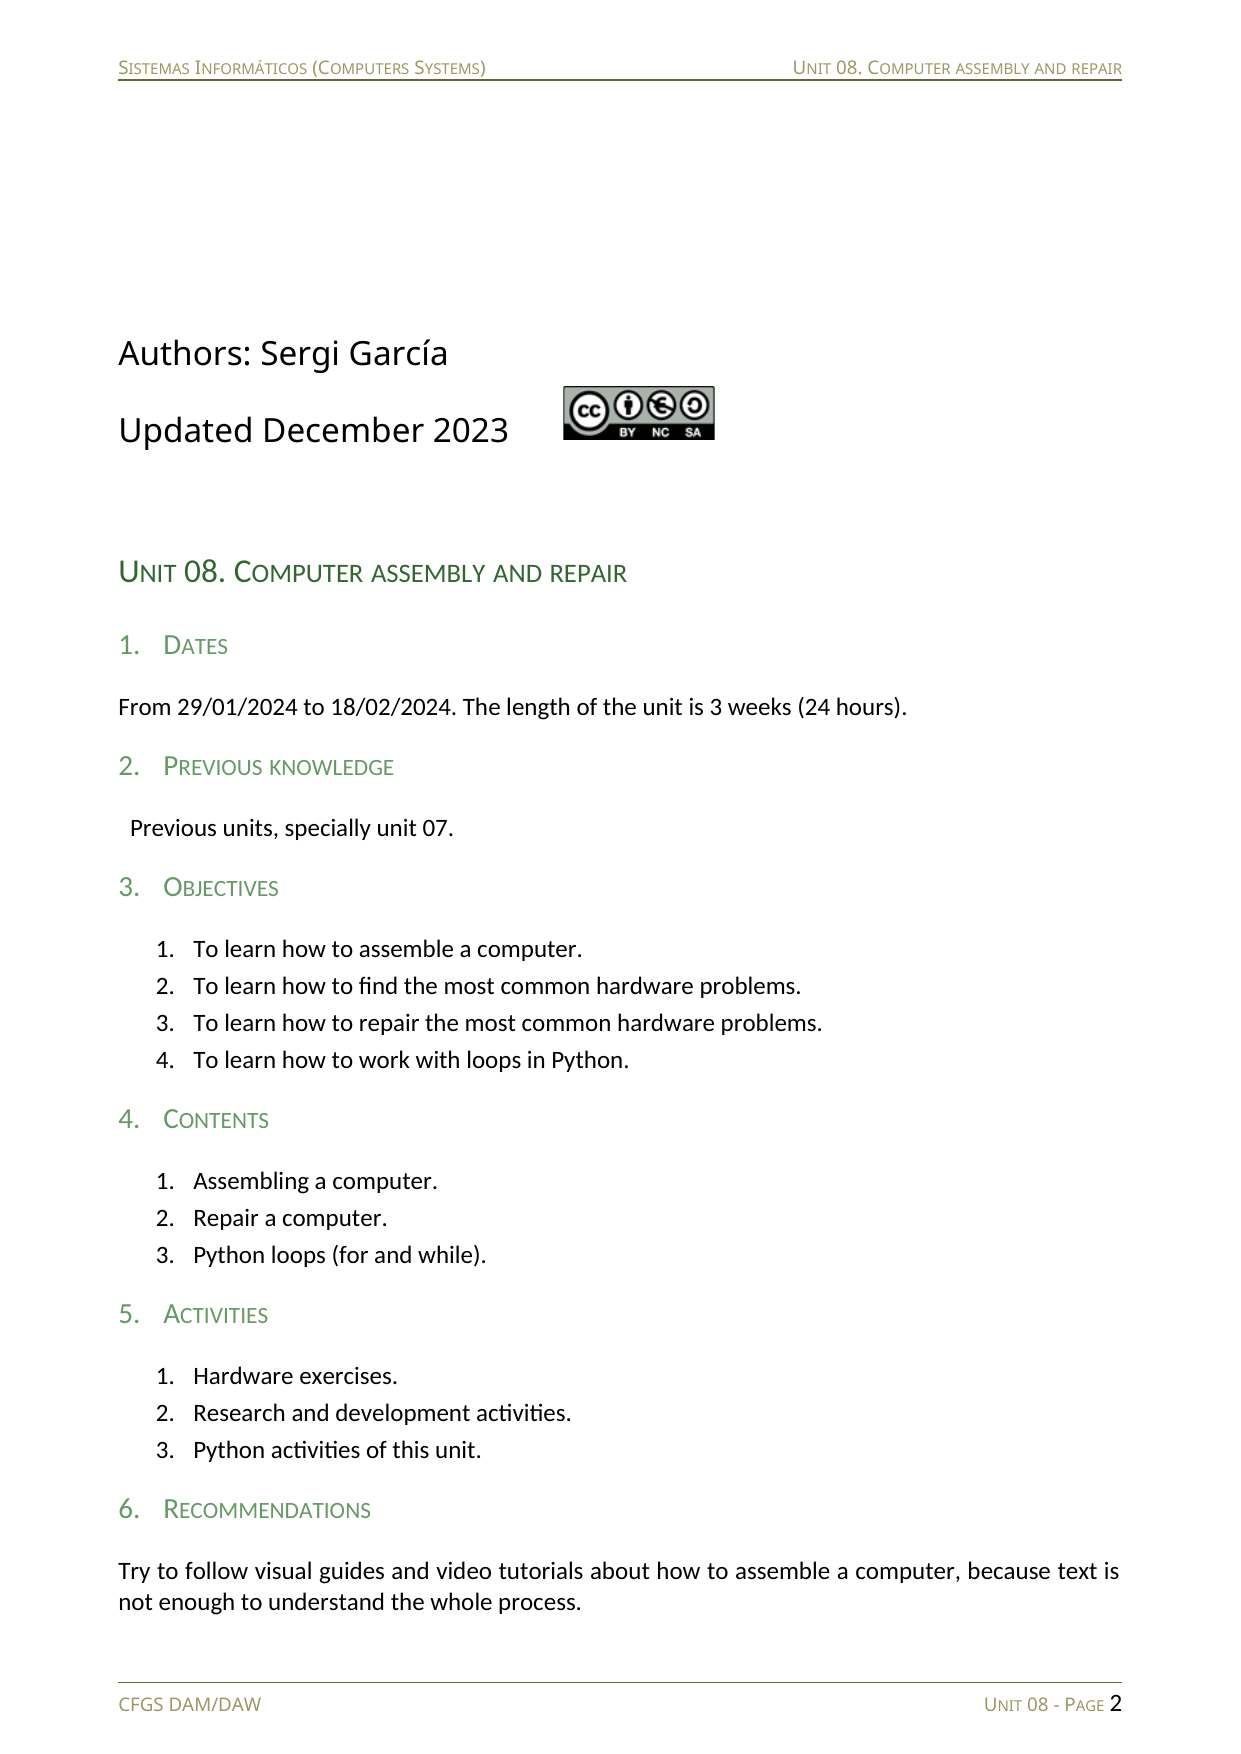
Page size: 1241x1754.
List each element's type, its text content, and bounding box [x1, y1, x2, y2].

subtitle Previous knowledge [118, 747, 1122, 782]
subtitle Dates [118, 626, 1122, 661]
picture [563, 386, 715, 440]
list Research and development activities. [156, 1397, 1122, 1428]
text Previous units, specially unit 07. [118, 812, 1122, 843]
list Python activities of this unit. [156, 1434, 1122, 1465]
list To learn how to repair the most common hardware problems. [156, 1007, 1122, 1038]
subtitle Recommendations [118, 1490, 1122, 1525]
list Assembling a computer. [156, 1166, 1122, 1196]
list To learn how to work with loops in Python. [156, 1044, 1122, 1075]
text From 29/01/2024 to 18/02/2024. The length of the unit is 3 weeks (24 hours). [118, 691, 1122, 722]
subtitle Contents [118, 1100, 1122, 1135]
text Try to follow visual guides and video tutorials about how to assemble a computer, because text is not enough to understand the whole process. [118, 1556, 1122, 1617]
list Python loops (for and while). [156, 1239, 1122, 1270]
list Repair a computer. [156, 1202, 1122, 1233]
text Unit 08. Computer assembly and repair [118, 550, 1122, 591]
subtitle Activities [118, 1295, 1122, 1330]
list Hardware exercises. [156, 1361, 1122, 1391]
text Updated December 2023 [118, 407, 1122, 453]
list To learn how to assemble a computer. [156, 933, 1122, 964]
list To learn how to find the most common hardware problems. [156, 971, 1122, 1001]
text Authors: Sergi García [118, 329, 1122, 375]
subtitle Objectives [118, 868, 1122, 903]
